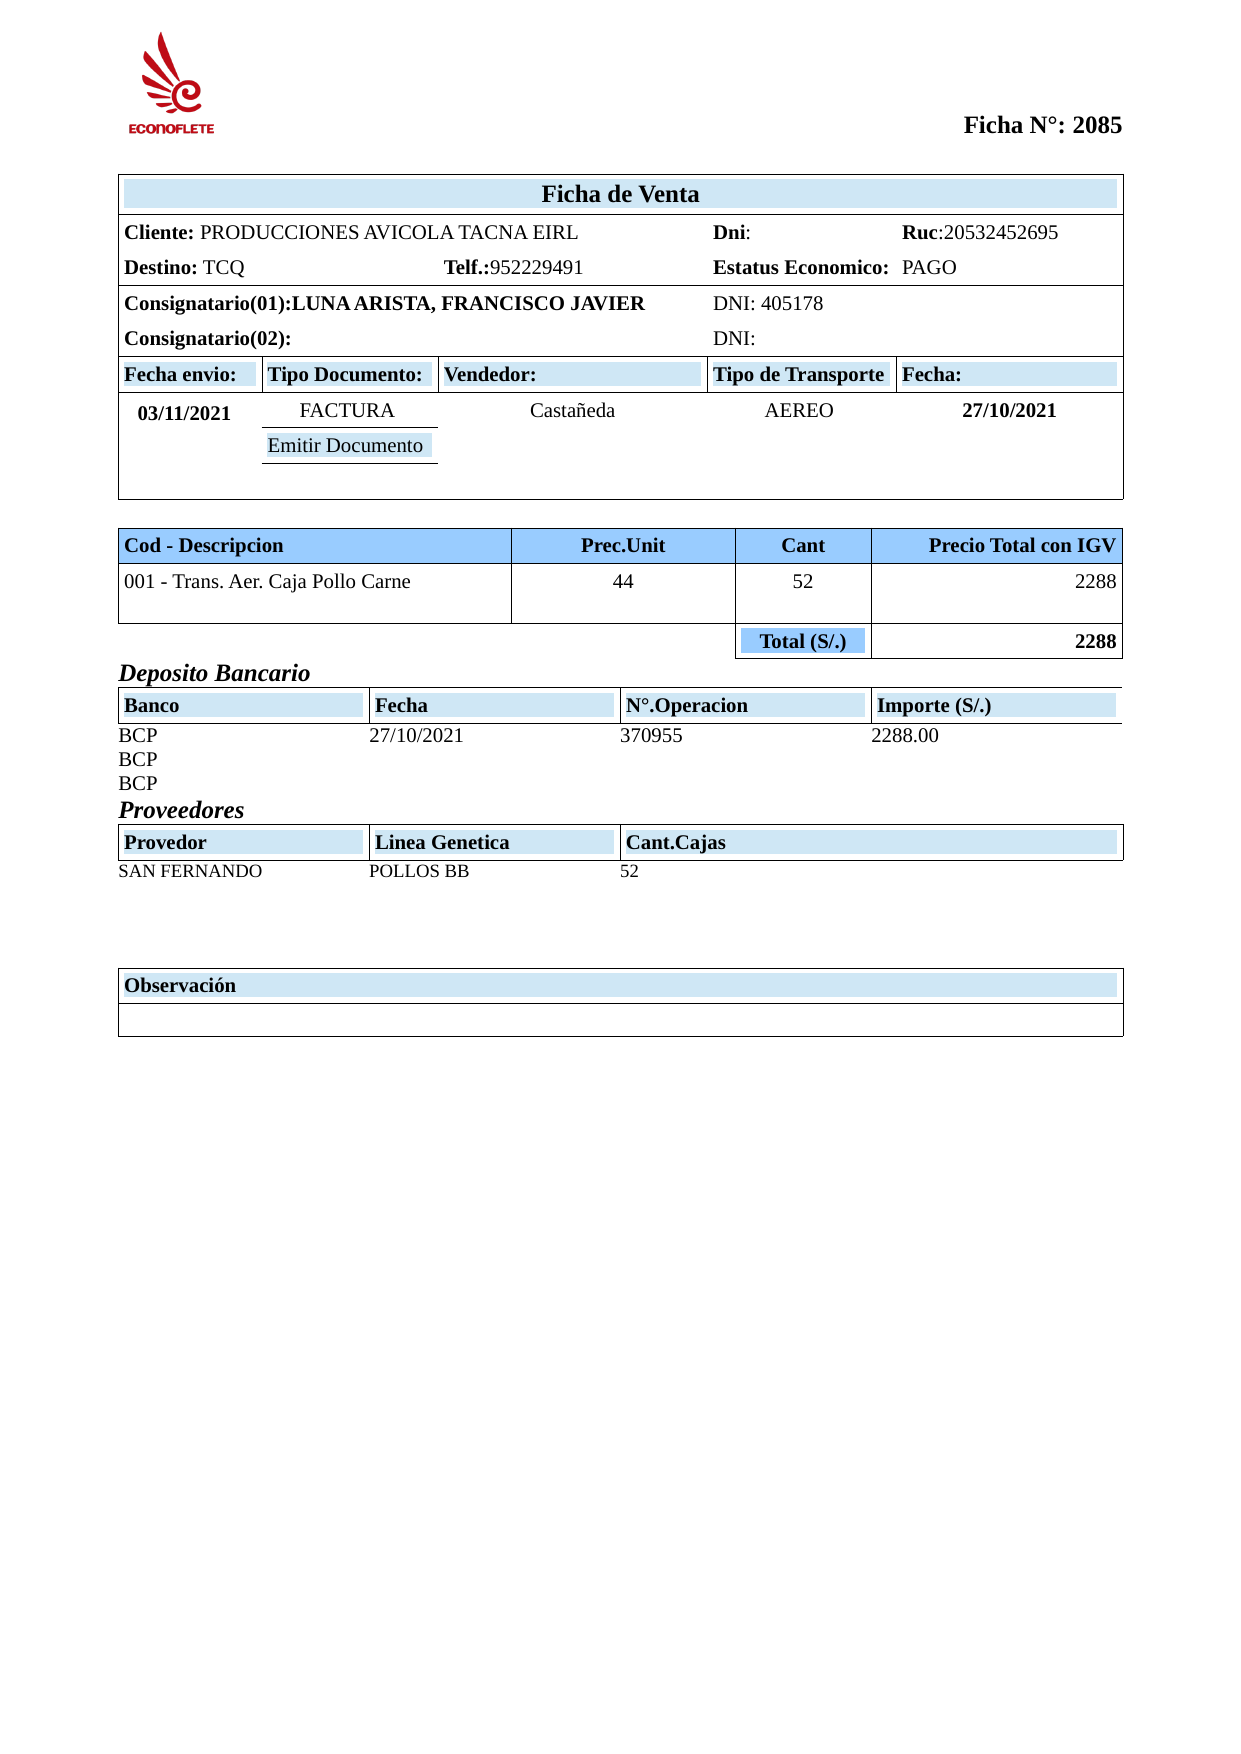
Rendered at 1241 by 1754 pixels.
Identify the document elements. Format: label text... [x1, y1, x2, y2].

table_cell Consignatario(01):LUNA ARISTA, FRANCISCO JAVIER [119, 286, 707, 321]
table_cell [119, 1004, 1123, 1036]
table_cell [369, 881, 620, 903]
table_header Cant.Cajas [621, 825, 1123, 859]
table_cell [369, 903, 620, 924]
table_cell [369, 946, 620, 967]
table_cell 27/10/2021 [896, 393, 1123, 498]
table_cell [118, 624, 511, 658]
table_header Prec.Unit [512, 529, 735, 563]
table_cell 52 [736, 564, 871, 623]
table_cell Cliente: PRODUCCIONES AVICOLA TACNA EIRL [119, 215, 707, 249]
table_cell Castañeda [438, 393, 707, 498]
table_header Precio Total con IGV [872, 529, 1122, 563]
table_cell Estatus Economico: [707, 249, 896, 285]
text Deposito Bancario [118, 658, 1122, 687]
table_header Cod - Descripcion [119, 529, 511, 563]
table_cell [369, 771, 620, 795]
table_cell Dni: [707, 215, 896, 249]
table_header Ficha de Venta [119, 175, 1123, 214]
table_cell 370955 [620, 724, 871, 747]
table_cell 2288.00 [871, 724, 1122, 747]
table_cell DNI: [707, 321, 1123, 356]
table_cell 2288 [872, 564, 1122, 623]
table_cell [620, 903, 1123, 924]
table_cell Vendedor: [439, 357, 707, 392]
table_header Fecha [370, 688, 620, 723]
table_cell Total (S/.) [736, 624, 871, 658]
table_cell [369, 747, 620, 771]
table_cell [369, 924, 620, 946]
table_cell DNI: 405178 [707, 286, 1123, 321]
table_cell 44 [512, 564, 735, 623]
table_cell [871, 771, 1122, 795]
table_cell 27/10/2021 [369, 724, 620, 747]
table_cell Consignatario(02): [119, 321, 707, 356]
table_cell BCP [118, 724, 369, 747]
text Proveedores [118, 795, 1122, 824]
table_header Provedor [119, 825, 369, 859]
table_cell 52 [620, 861, 1123, 881]
table_header Observación [119, 969, 1123, 1003]
table_cell [118, 924, 369, 946]
table_cell [620, 881, 1123, 903]
table_header Banco [119, 688, 369, 723]
table_header Importe (S/.) [872, 688, 1122, 723]
table_cell [620, 771, 871, 795]
table_cell [620, 946, 1123, 967]
table_cell [871, 747, 1122, 771]
table_cell AEREO [707, 393, 896, 498]
table_cell [118, 903, 369, 924]
table_header Linea Genetica [370, 825, 620, 859]
table_cell Emitir Documento [262, 428, 438, 463]
table_cell 03/11/2021 [119, 393, 262, 498]
table_header Cant [736, 529, 871, 563]
table_cell Ruc:20532452695 [896, 215, 1123, 249]
table_cell [511, 624, 735, 658]
table_cell Tipo de Transporte [708, 357, 896, 392]
table_cell SAN FERNANDO [118, 861, 369, 881]
table_cell Tipo Documento: [263, 357, 438, 392]
table_cell [620, 747, 871, 771]
table_cell BCP [118, 747, 369, 771]
table_cell [620, 924, 1123, 946]
table_cell BCP [118, 771, 369, 795]
table_cell [118, 881, 369, 903]
table_cell POLLOS BB [369, 861, 620, 881]
table_header N°.Operacion [621, 688, 871, 723]
table_cell Fecha envio: [119, 357, 262, 392]
table_cell PAGO [896, 249, 1123, 285]
table_cell Telf.:952229491 [438, 249, 707, 285]
table_cell Destino: TCQ [119, 249, 438, 285]
table_cell [118, 946, 369, 967]
table_cell [262, 464, 438, 498]
picture [118, 31, 225, 134]
table_cell 2288 [872, 624, 1122, 658]
table_cell Fecha: [897, 357, 1123, 392]
table_cell FACTURA [262, 393, 438, 427]
table_cell 001 - Trans. Aer. Caja Pollo Carne [119, 564, 511, 623]
